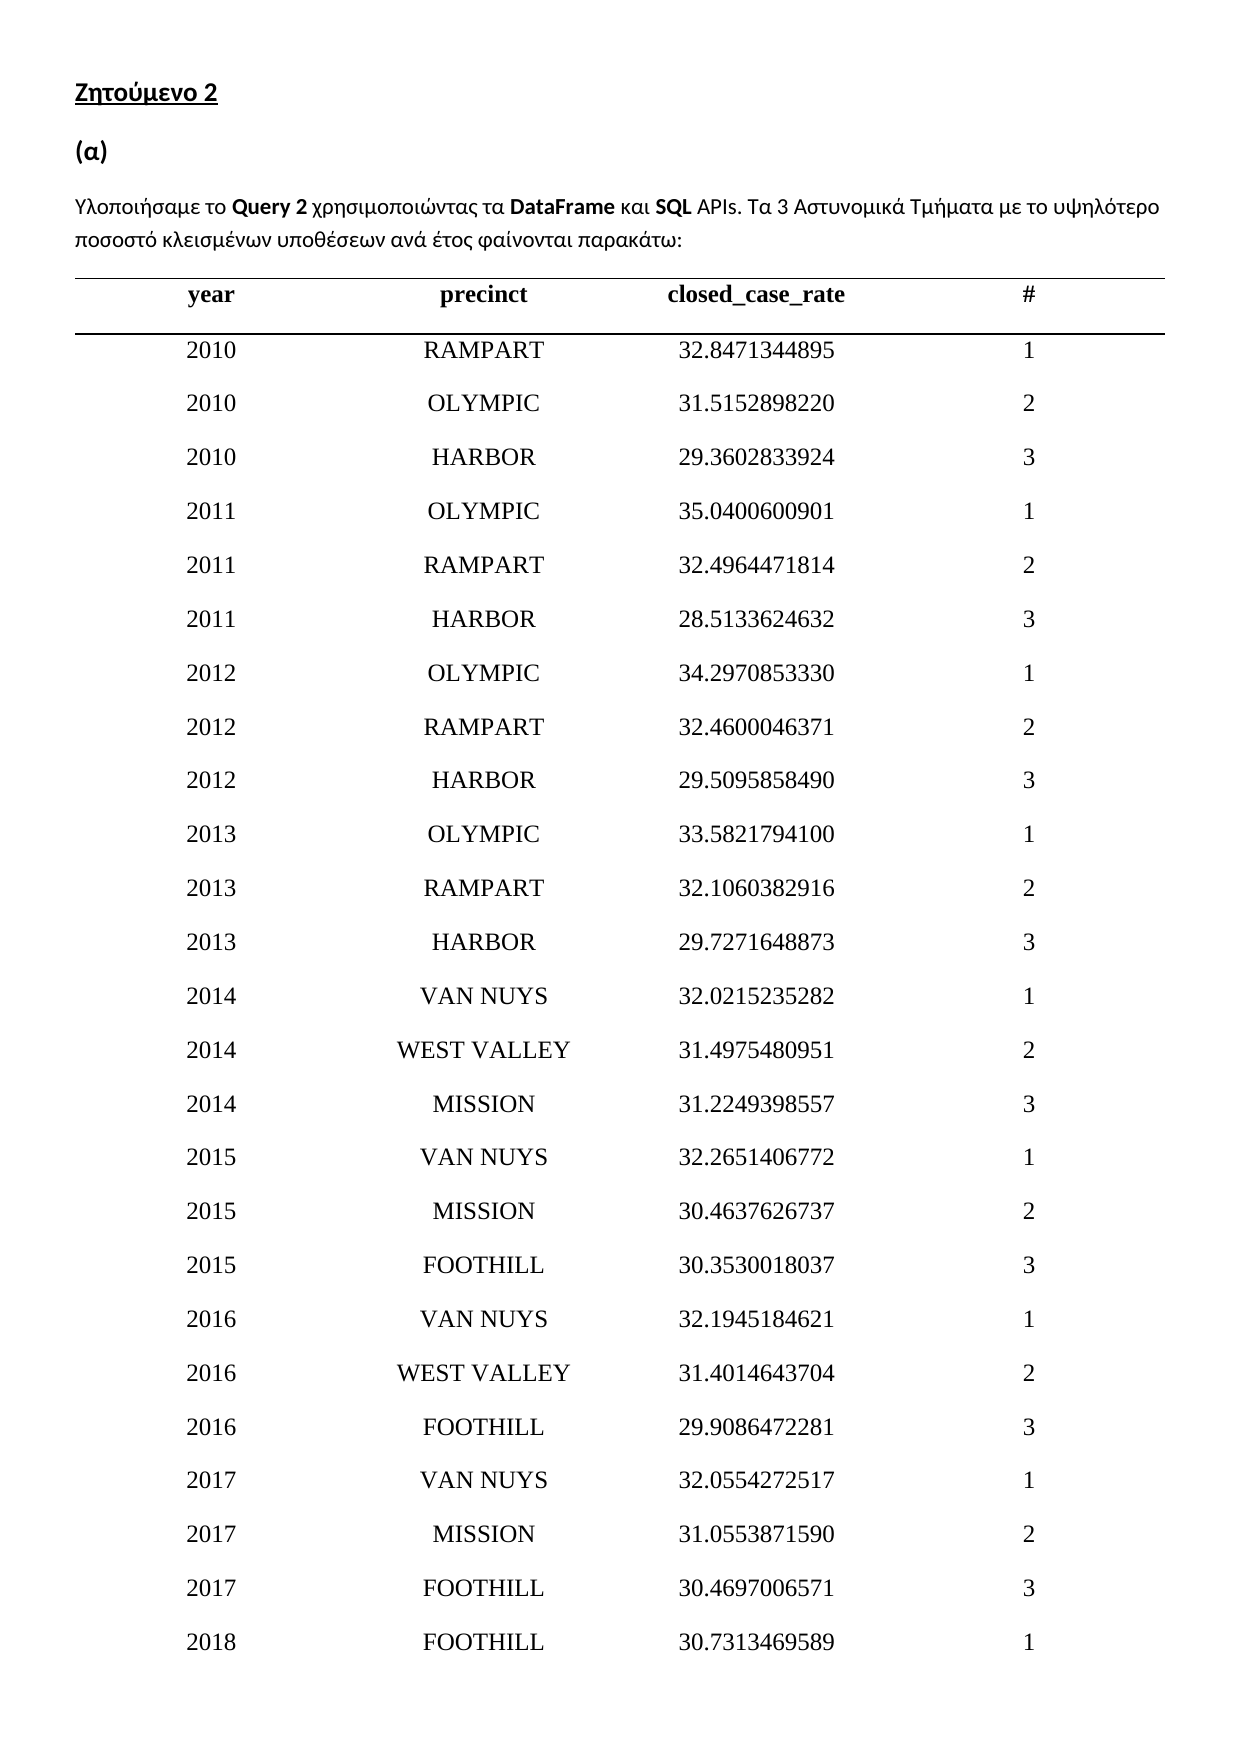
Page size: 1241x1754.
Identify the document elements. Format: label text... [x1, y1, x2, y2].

table_cell 2011 [75, 604, 347, 658]
table_cell 30.3530018037 [620, 1250, 893, 1304]
table_cell 32.2651406772 [620, 1143, 893, 1196]
table_cell RAMPART [348, 873, 620, 927]
table_cell 2013 [75, 927, 347, 981]
table_cell 2016 [75, 1358, 347, 1412]
table_cell WEST VALLEY [348, 1358, 620, 1412]
table_cell 31.0553871590 [620, 1520, 893, 1573]
table_cell 35.0400600901 [620, 496, 893, 550]
table_cell OLYMPIC [348, 389, 620, 442]
table_cell 2 [893, 1520, 1165, 1573]
table_header year [75, 279, 347, 333]
table_cell 2010 [75, 335, 347, 388]
table_cell 29.5095858490 [620, 766, 893, 819]
table_cell VAN NUYS [348, 1466, 620, 1519]
table_header closed_case_rate [620, 279, 893, 333]
table_cell 32.4964471814 [620, 550, 893, 604]
table_cell 3 [893, 766, 1165, 819]
table_cell 1 [893, 1627, 1165, 1656]
table_cell 2 [893, 389, 1165, 442]
table_cell FOOTHILL [348, 1573, 620, 1627]
table_cell VAN NUYS [348, 1304, 620, 1358]
table_cell RAMPART [348, 550, 620, 604]
table_cell 3 [893, 1250, 1165, 1304]
table_cell 2014 [75, 1089, 347, 1142]
table_cell 1 [893, 981, 1165, 1035]
table_cell RAMPART [348, 335, 620, 388]
table_cell 2013 [75, 873, 347, 927]
table_cell MISSION [348, 1089, 620, 1142]
table_cell 2017 [75, 1466, 347, 1519]
table_cell 2 [893, 1358, 1165, 1412]
table_cell 2 [893, 1196, 1165, 1250]
table_cell VAN NUYS [348, 981, 620, 1035]
table_cell FOOTHILL [348, 1250, 620, 1304]
table_cell 2010 [75, 443, 347, 496]
table_cell 2012 [75, 658, 347, 712]
table_cell 1 [893, 335, 1165, 388]
table_cell MISSION [348, 1520, 620, 1573]
table_cell 3 [893, 604, 1165, 658]
table_cell 2018 [75, 1627, 347, 1656]
table_cell 2 [893, 550, 1165, 604]
table_cell 30.4637626737 [620, 1196, 893, 1250]
table_cell OLYMPIC [348, 658, 620, 712]
table_cell 29.3602833924 [620, 443, 893, 496]
table_cell 32.4600046371 [620, 712, 893, 766]
table_cell FOOTHILL [348, 1627, 620, 1656]
table_cell 31.4975480951 [620, 1035, 893, 1089]
table_cell 3 [893, 1089, 1165, 1142]
table_cell VAN NUYS [348, 1143, 620, 1196]
table_cell 1 [893, 658, 1165, 712]
table_cell 2014 [75, 1035, 347, 1089]
text (α) [75, 134, 1165, 167]
table_header # [893, 279, 1165, 333]
table_cell 2011 [75, 496, 347, 550]
text Υλοποιήσαμε το Query 2 χρησιμοποιώντας τα DataFrame και SQL APIs. Τα 3 Αστυνομικά Τμήματα με το υψηλότερο ποσοστό κλεισμένων υποθέσεων ανά έτος φαίνονται παρακάτω: [75, 192, 1165, 253]
table_cell 32.0215235282 [620, 981, 893, 1035]
table_cell 2017 [75, 1573, 347, 1627]
table_cell 1 [893, 496, 1165, 550]
table_cell 2016 [75, 1304, 347, 1358]
table_cell 3 [893, 1412, 1165, 1466]
table_cell 2015 [75, 1196, 347, 1250]
table_cell 32.1945184621 [620, 1304, 893, 1358]
table_cell 2016 [75, 1412, 347, 1466]
table_cell 2 [893, 712, 1165, 766]
table_cell 29.7271648873 [620, 927, 893, 981]
table_cell 31.4014643704 [620, 1358, 893, 1412]
table_cell 2015 [75, 1250, 347, 1304]
table_cell 1 [893, 1466, 1165, 1519]
table_cell 32.0554272517 [620, 1466, 893, 1519]
table_cell 2014 [75, 981, 347, 1035]
table_cell 33.5821794100 [620, 819, 893, 873]
table_cell 32.1060382916 [620, 873, 893, 927]
table_cell RAMPART [348, 712, 620, 766]
table_header precinct [348, 279, 620, 333]
table_cell 2015 [75, 1143, 347, 1196]
table_cell HARBOR [348, 443, 620, 496]
table_cell 30.4697006571 [620, 1573, 893, 1627]
table_cell 1 [893, 1304, 1165, 1358]
table_cell 2013 [75, 819, 347, 873]
table_cell HARBOR [348, 604, 620, 658]
table_cell 29.9086472281 [620, 1412, 893, 1466]
table_cell 2010 [75, 389, 347, 442]
text Ζητούμενο 2 [75, 75, 1165, 108]
table_cell 2 [893, 873, 1165, 927]
table_cell 3 [893, 443, 1165, 496]
table_cell OLYMPIC [348, 819, 620, 873]
table_cell MISSION [348, 1196, 620, 1250]
table_cell 34.2970853330 [620, 658, 893, 712]
table_cell 2012 [75, 712, 347, 766]
table_cell 28.5133624632 [620, 604, 893, 658]
table_cell 32.8471344895 [620, 335, 893, 388]
table_cell 2 [893, 1035, 1165, 1089]
table_cell 1 [893, 1143, 1165, 1196]
table_cell HARBOR [348, 766, 620, 819]
table_cell 1 [893, 819, 1165, 873]
table_cell 2012 [75, 766, 347, 819]
table_cell 31.2249398557 [620, 1089, 893, 1142]
table_cell 3 [893, 927, 1165, 981]
table_cell FOOTHILL [348, 1412, 620, 1466]
table_cell 31.5152898220 [620, 389, 893, 442]
table_cell 2017 [75, 1520, 347, 1573]
table_cell 3 [893, 1573, 1165, 1627]
table_cell OLYMPIC [348, 496, 620, 550]
table_cell 2011 [75, 550, 347, 604]
table_cell HARBOR [348, 927, 620, 981]
table_cell 30.7313469589 [620, 1627, 893, 1656]
table_cell WEST VALLEY [348, 1035, 620, 1089]
